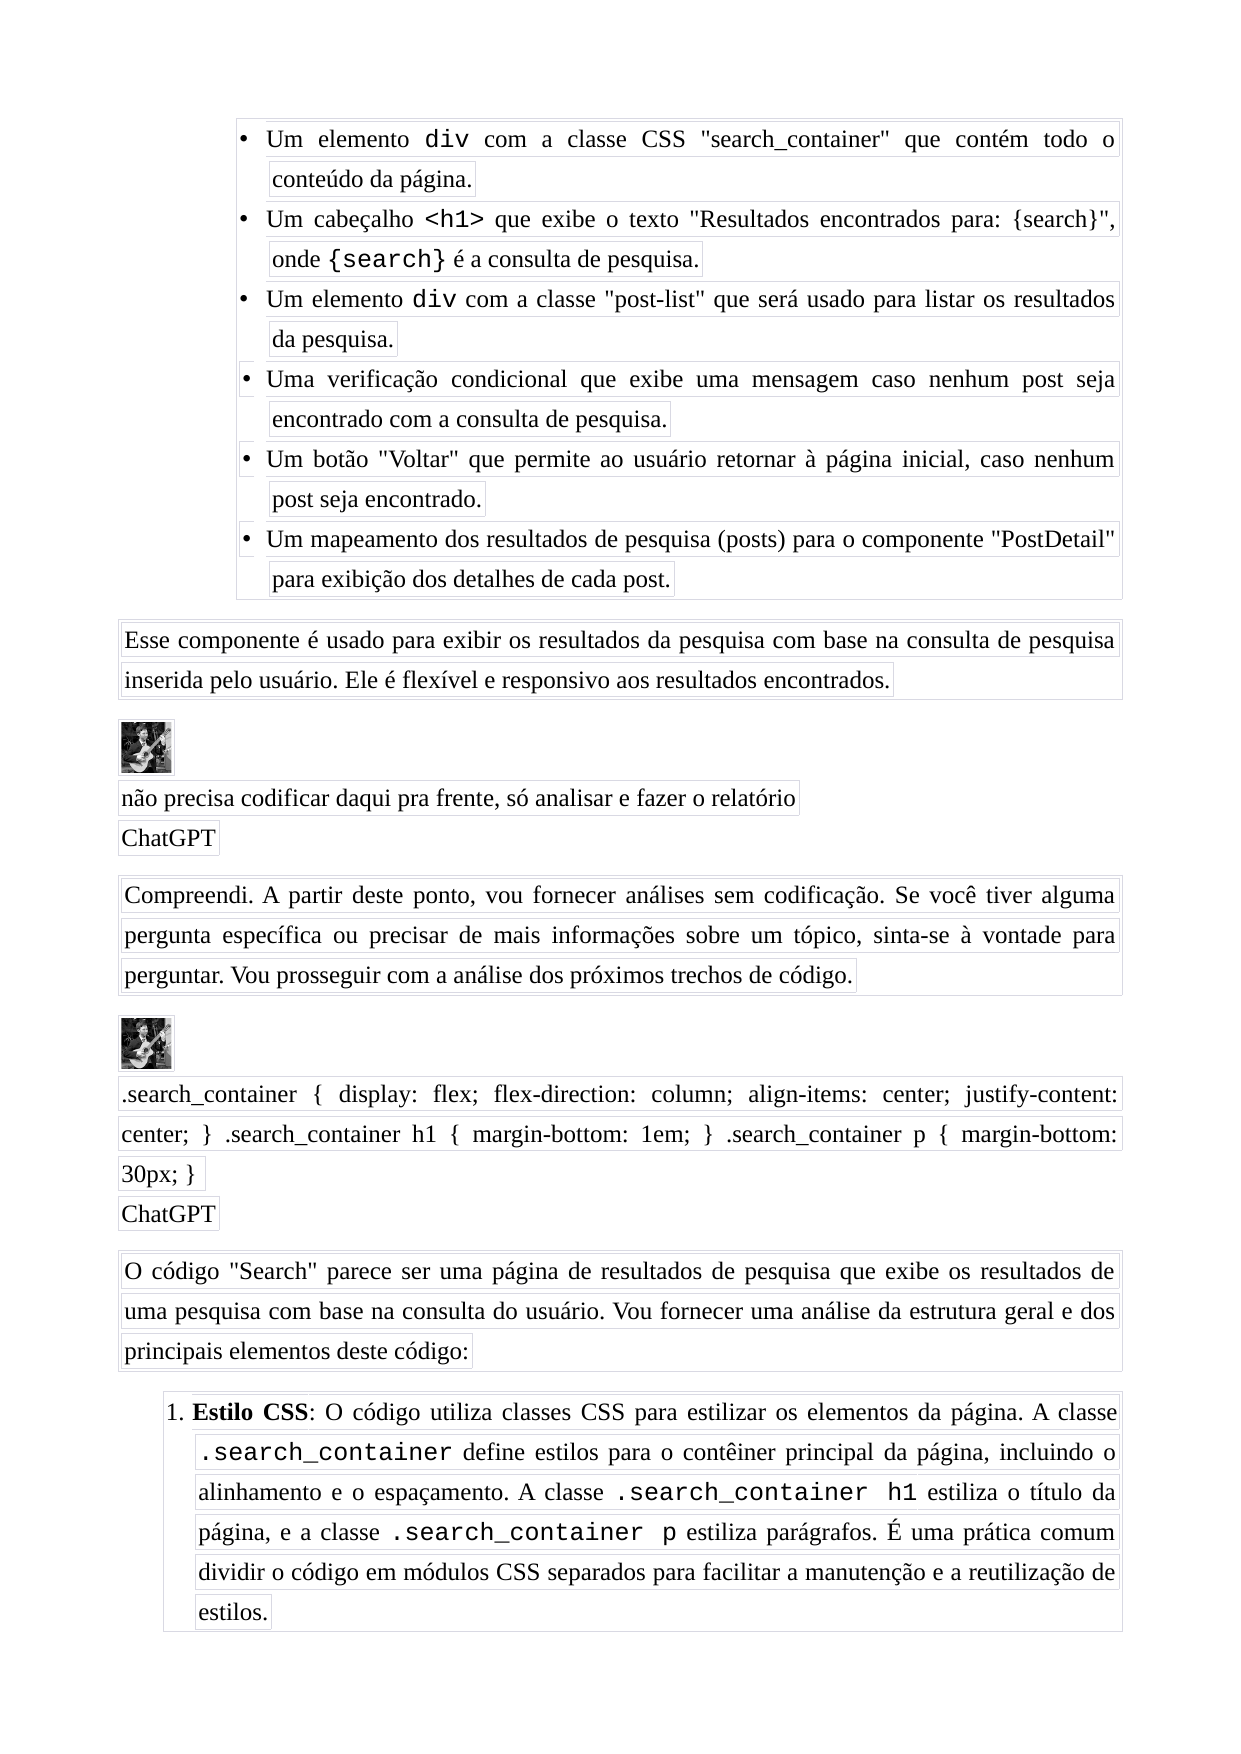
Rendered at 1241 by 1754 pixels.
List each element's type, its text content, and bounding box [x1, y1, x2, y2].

list Um cabeçalho <h1> que exibe o texto "Resultados encontrados para: {search}", onde {search} é a consulta de pesquisa. [237, 198, 1122, 276]
text .search_container { display: flex; flex-direction: column; align-items: center; justify-content: [119, 1077, 1122, 1110]
text Esse componente é usado para exibir os resultados da pesquisa com base na consulta de pesquisa inserida pelo usuário. Ele é flexível e responsivo aos resultados encontrados. [119, 620, 1122, 699]
text [800, 780, 1122, 815]
text [118, 1111, 1122, 1116]
list Um elemento div com a classe CSS "search_container" que contém todo o conteúdo da página. [237, 119, 1122, 196]
text O código "Search" parece ser uma página de resultados de pesquisa que exibe os resultados de uma pesquisa com base na consulta do usuário. Vou fornecer uma análise da estrutura geral e dos principais elementos deste código: [119, 1251, 1122, 1371]
list Um elemento div com a classe "post-list" que será usado para listar os resultados da pesquisa. [237, 278, 1122, 356]
text [220, 820, 1122, 855]
list Uma verificação condicional que exibe uma mensagem caso nenhum post seja encontrado com a consulta de pesquisa. [237, 358, 1122, 436]
text ChatGPT [119, 821, 219, 855]
text 30px; } [118, 1151, 1122, 1190]
text Compreendi. A partir deste ponto, vou fornecer análises sem codificação. Se você tiver alguma pergunta específica ou precisar de mais informações sobre um tópico, sinta-se à vontade para perguntar. Vou prosseguir com a análise dos próximos trechos de código. [119, 876, 1122, 995]
list Estilo CSS: O código utiliza classes CSS para estilizar os elementos da página. A classe .search_container define estilos para o contêiner principal da página, incluindo o alinhamento e o espaçamento. A classe .search_container h1 estiliza o título da página, e a classe .search_container p estiliza parágrafos. É uma prática comum dividir o código em módulos CSS separados para facilitar a manutenção e a reutilização de estilos. [164, 1392, 1122, 1631]
picture [121, 1018, 172, 1069]
text center; } .search_container h1 { margin-bottom: 1em; } .search_container p { margin-bottom: [119, 1117, 1122, 1150]
text não precisa codificar daqui pra frente, só analisar e fazer o relatório [119, 781, 799, 815]
text [220, 1196, 1122, 1230]
text ChatGPT [119, 1197, 219, 1230]
picture [121, 722, 172, 773]
list Um mapeamento dos resultados de pesquisa (posts) para o componente "PostDetail" para exibição dos detalhes de cada post. [237, 518, 1122, 599]
list Um botão "Voltar" que permite ao usuário retornar à página inicial, caso nenhum post seja encontrado. [237, 438, 1122, 516]
